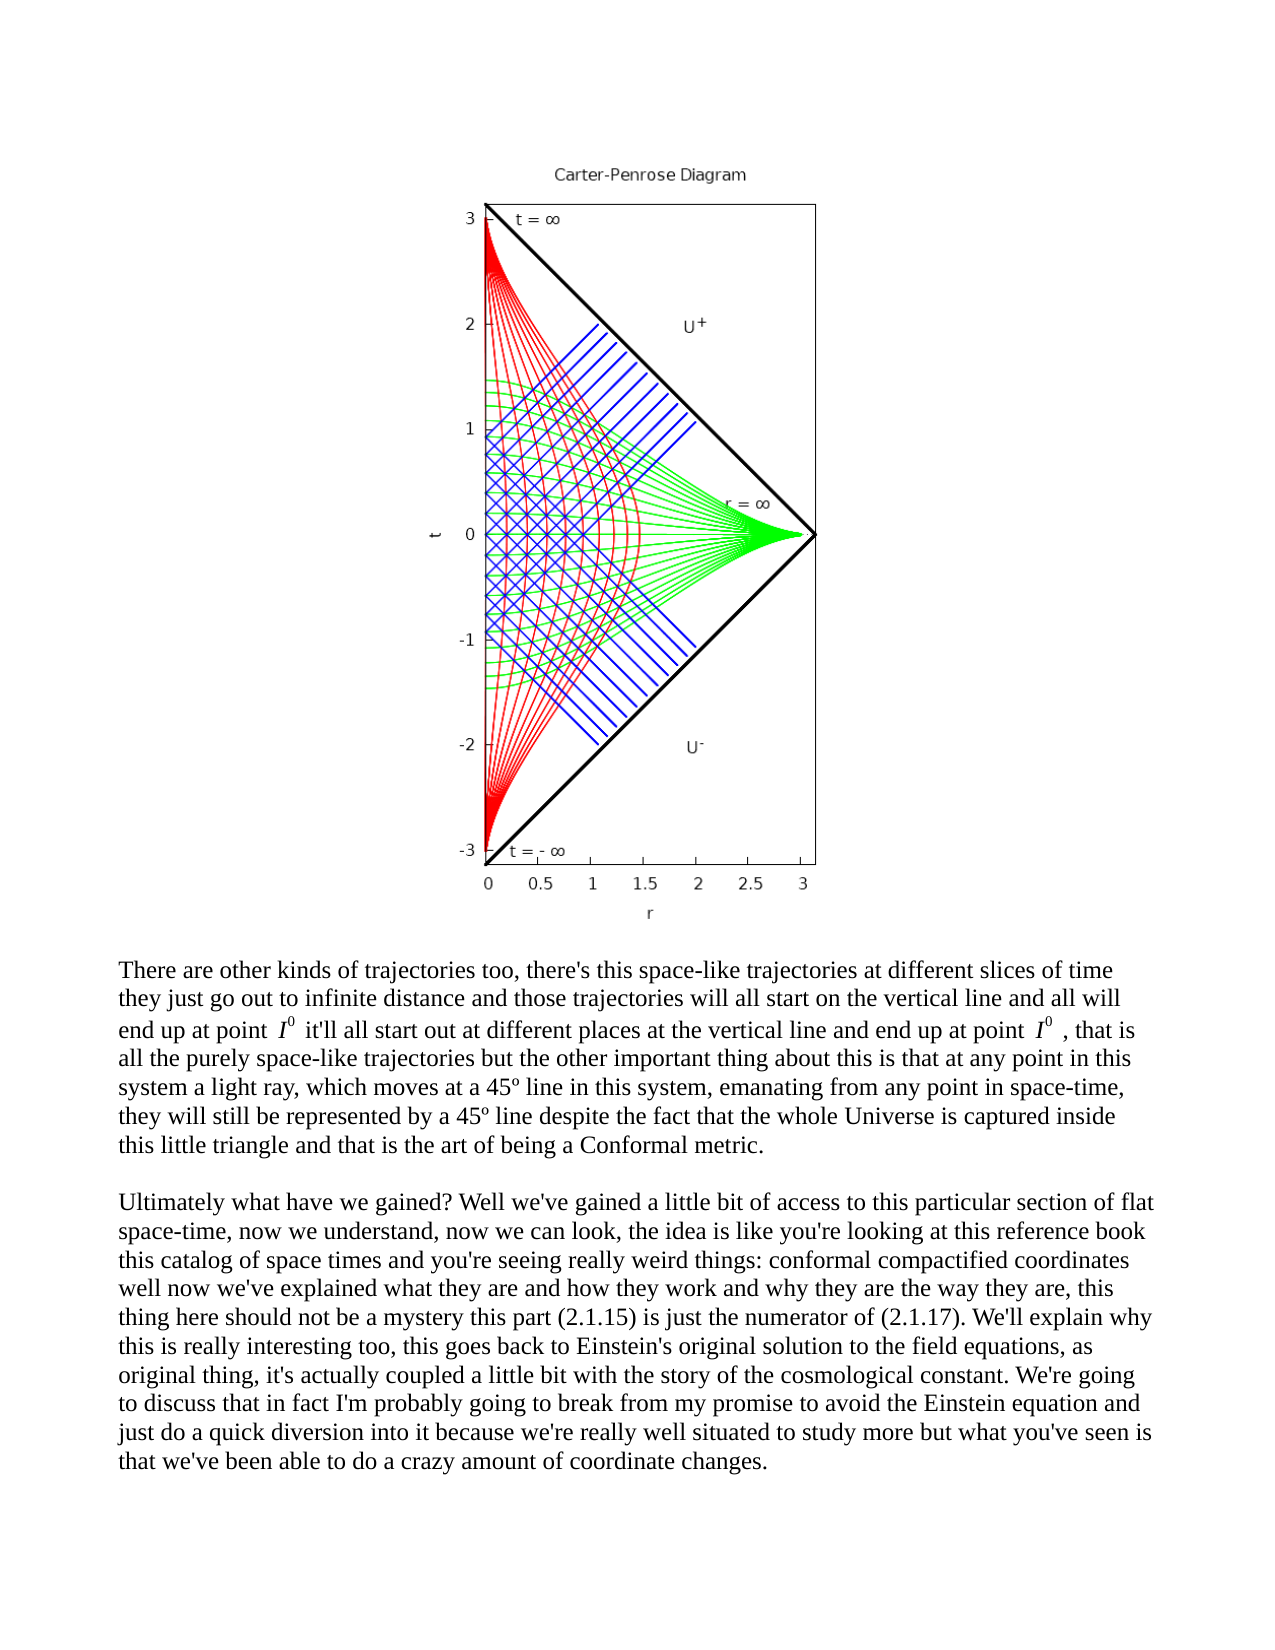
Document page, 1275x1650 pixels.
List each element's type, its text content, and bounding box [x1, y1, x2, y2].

text There are other kinds of trajectories too, there's this space-like trajectories at different slices of time they just go out to infinite distance and those trajectories will all start on the vertical line and all will end up at pointit'll all start out at different places at the vertical line and end up at point, that is all the purely space-like trajectories but the other important thing about this is that at any point in this system a light ray, which moves at a 45º line in this system, emanating from any point in space-time, they will still be represented by a 45º line despite the fact that the whole Universe is captured inside this little triangle and that is the art of being a Conformal metric. [118, 955, 1157, 1158]
picture [118, 146, 1157, 926]
text space-time, now we understand, now we can look, the idea is like you're looking at this reference book this catalog of space times and you're seeing really weird things: conformal compactified coordinates well now we've explained what they are and how they work and why they are the way they are, this thing here should not be a mystery this part (2.1.15) is just the numerator of (2.1.17). We'll explain why this is really interesting too, this goes back to Einstein's original solution to the field equations, as original thing, it's actually coupled a little bit with the story of the cosmological constant. We're going to discuss that in fact I'm probably going to break from my promise to avoid the Einstein equation and just do a quick diversion into it because we're really well situated to study more but what you've seen is that we've been able to do a crazy amount of coordinate changes. [118, 1216, 1157, 1475]
text Ultimately what have we gained? Well we've gained a little bit of access to this particular section of flat [118, 1187, 1157, 1216]
